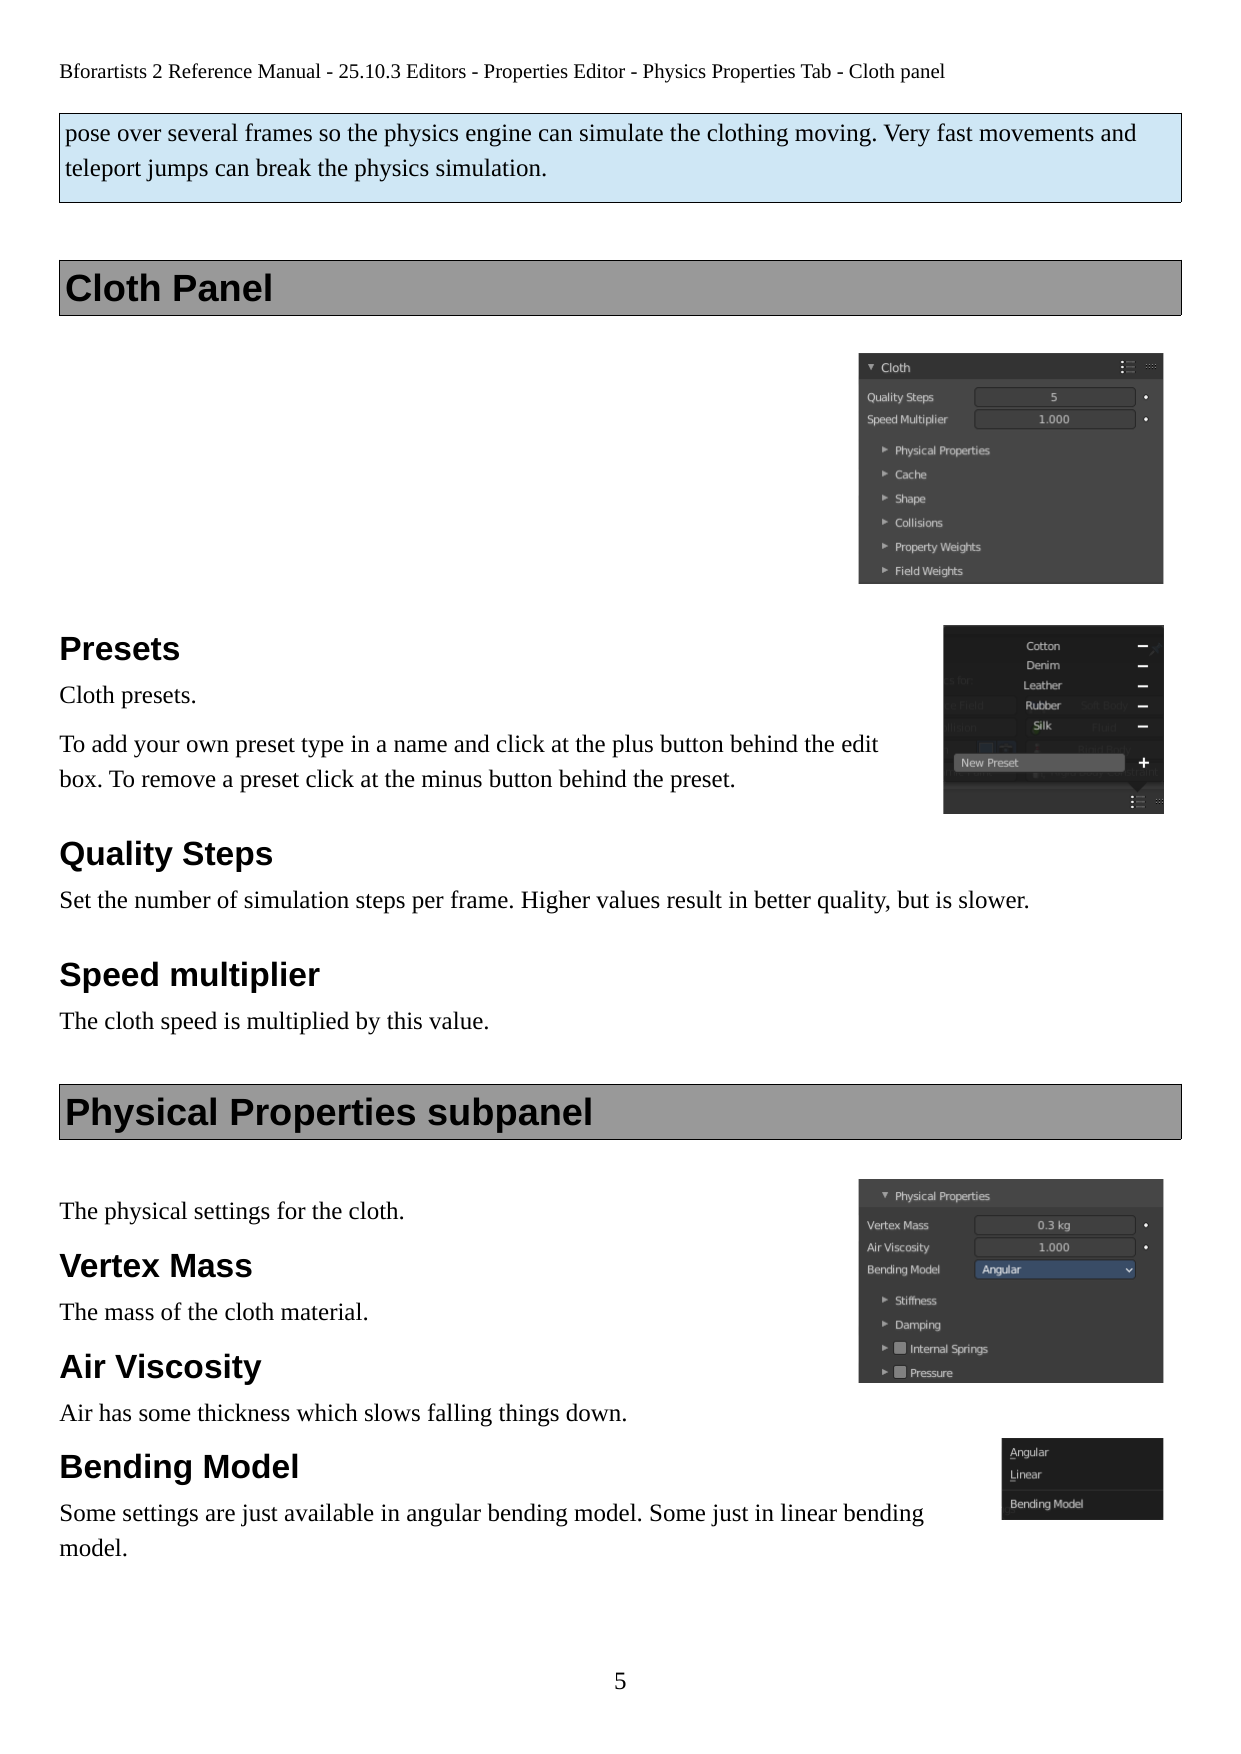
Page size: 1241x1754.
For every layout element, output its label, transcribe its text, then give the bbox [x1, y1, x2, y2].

text The mass of the cloth material. [59, 1297, 858, 1326]
picture [1001, 1438, 1164, 1520]
text Set the number of simulation steps per frame. Higher values result in better quality, but is slower. [59, 885, 1181, 913]
subtitle [1164, 629, 1181, 668]
text The physical settings for the cloth. [59, 1196, 858, 1225]
subtitle Vertex Mass [59, 1246, 858, 1284]
subtitle Presets [59, 629, 943, 668]
subtitle [1164, 1447, 1181, 1486]
picture [858, 1179, 1164, 1383]
text To add your own preset type in a name and click at the plus button behind the edit box. To remove a preset click at the minus button behind the preset. [59, 729, 943, 792]
subtitle [1164, 1246, 1181, 1284]
text Air has some thickness which slows falling things down. [59, 1398, 1181, 1427]
table_header Physical Properties subpanel [60, 1085, 1181, 1139]
subtitle Air Viscosity [59, 1347, 1181, 1385]
text Cloth presets. [59, 680, 943, 709]
picture [858, 353, 1164, 584]
subtitle Speed multiplier [59, 954, 1181, 993]
text The cloth speed is multiplied by this value. [59, 1006, 1181, 1034]
text Some settings are just available in angular bending model. Some just in linear bending model. [59, 1498, 1181, 1562]
picture [943, 625, 1164, 814]
subtitle Bending Model [59, 1447, 1001, 1486]
table_cell pose over several frames so the physics engine can simulate the clothing moving. Very fast movements and teleport jumps can break the physics simulation. [60, 114, 1181, 202]
subtitle Quality Steps [59, 833, 1181, 872]
text [1164, 680, 1181, 709]
table_header Cloth Panel [60, 261, 1181, 315]
